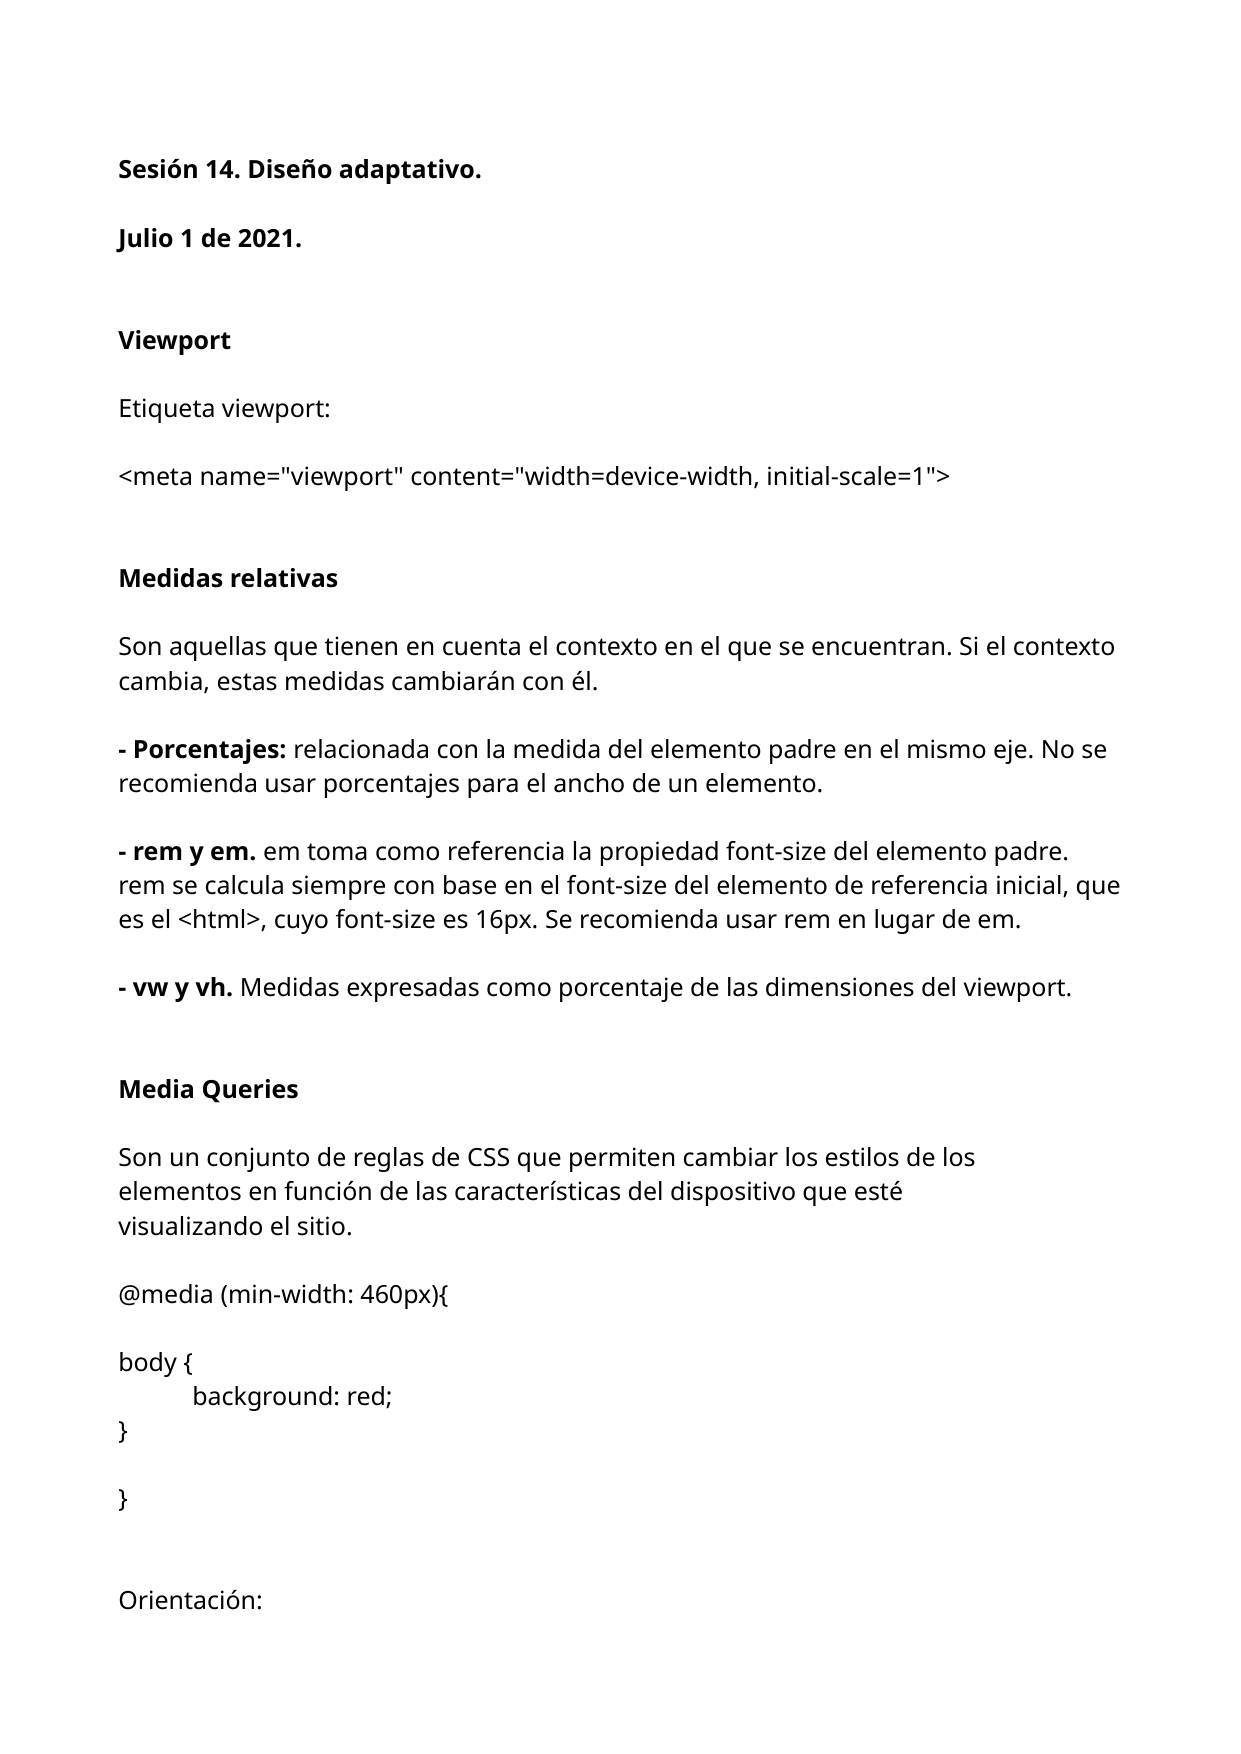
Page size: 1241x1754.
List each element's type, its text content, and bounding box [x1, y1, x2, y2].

text Sesión 14. Diseño adaptativo. [118, 152, 1122, 186]
text } [118, 1412, 1122, 1447]
text - vw y vh. Medidas expresadas como porcentaje de las dimensiones del viewport. [118, 970, 1122, 1004]
text Viewport [118, 322, 1122, 357]
text elementos en función de las características del dispositivo que esté [118, 1174, 1122, 1208]
text Etiqueta viewport: [118, 391, 1122, 425]
text background: red; [118, 1378, 1122, 1412]
text Julio 1 de 2021. [118, 220, 1122, 254]
text Media Queries [118, 1072, 1122, 1106]
text } [118, 1481, 1122, 1515]
text Son aquellas que tienen en cuenta el contexto en el que se encuentran. Si el contexto cambia, estas medidas cambiarán con él. [118, 629, 1122, 697]
text Orientación: [118, 1583, 1122, 1617]
text - Porcentajes: relacionada con la medida del elemento padre en el mismo eje. No se recomienda usar porcentajes para el ancho de un elemento. [118, 731, 1122, 799]
text visualizando el sitio. [118, 1208, 1122, 1242]
text <meta name="viewport" content="width=device-width, initial-scale=1"> [118, 459, 1122, 493]
text - rem y em. em toma como referencia la propiedad font-size del elemento padre. rem se calcula siempre con base en el font-size del elemento de referencia inicial, que es el <html>, cuyo font-size es 16px. Se recomienda usar rem en lugar de em. [118, 833, 1122, 936]
text Son un conjunto de reglas de CSS que permiten cambiar los estilos de los [118, 1140, 1122, 1174]
text @media (min-width: 460px){ [118, 1276, 1122, 1310]
text body { [118, 1344, 1122, 1378]
text Medidas relativas [118, 561, 1122, 595]
